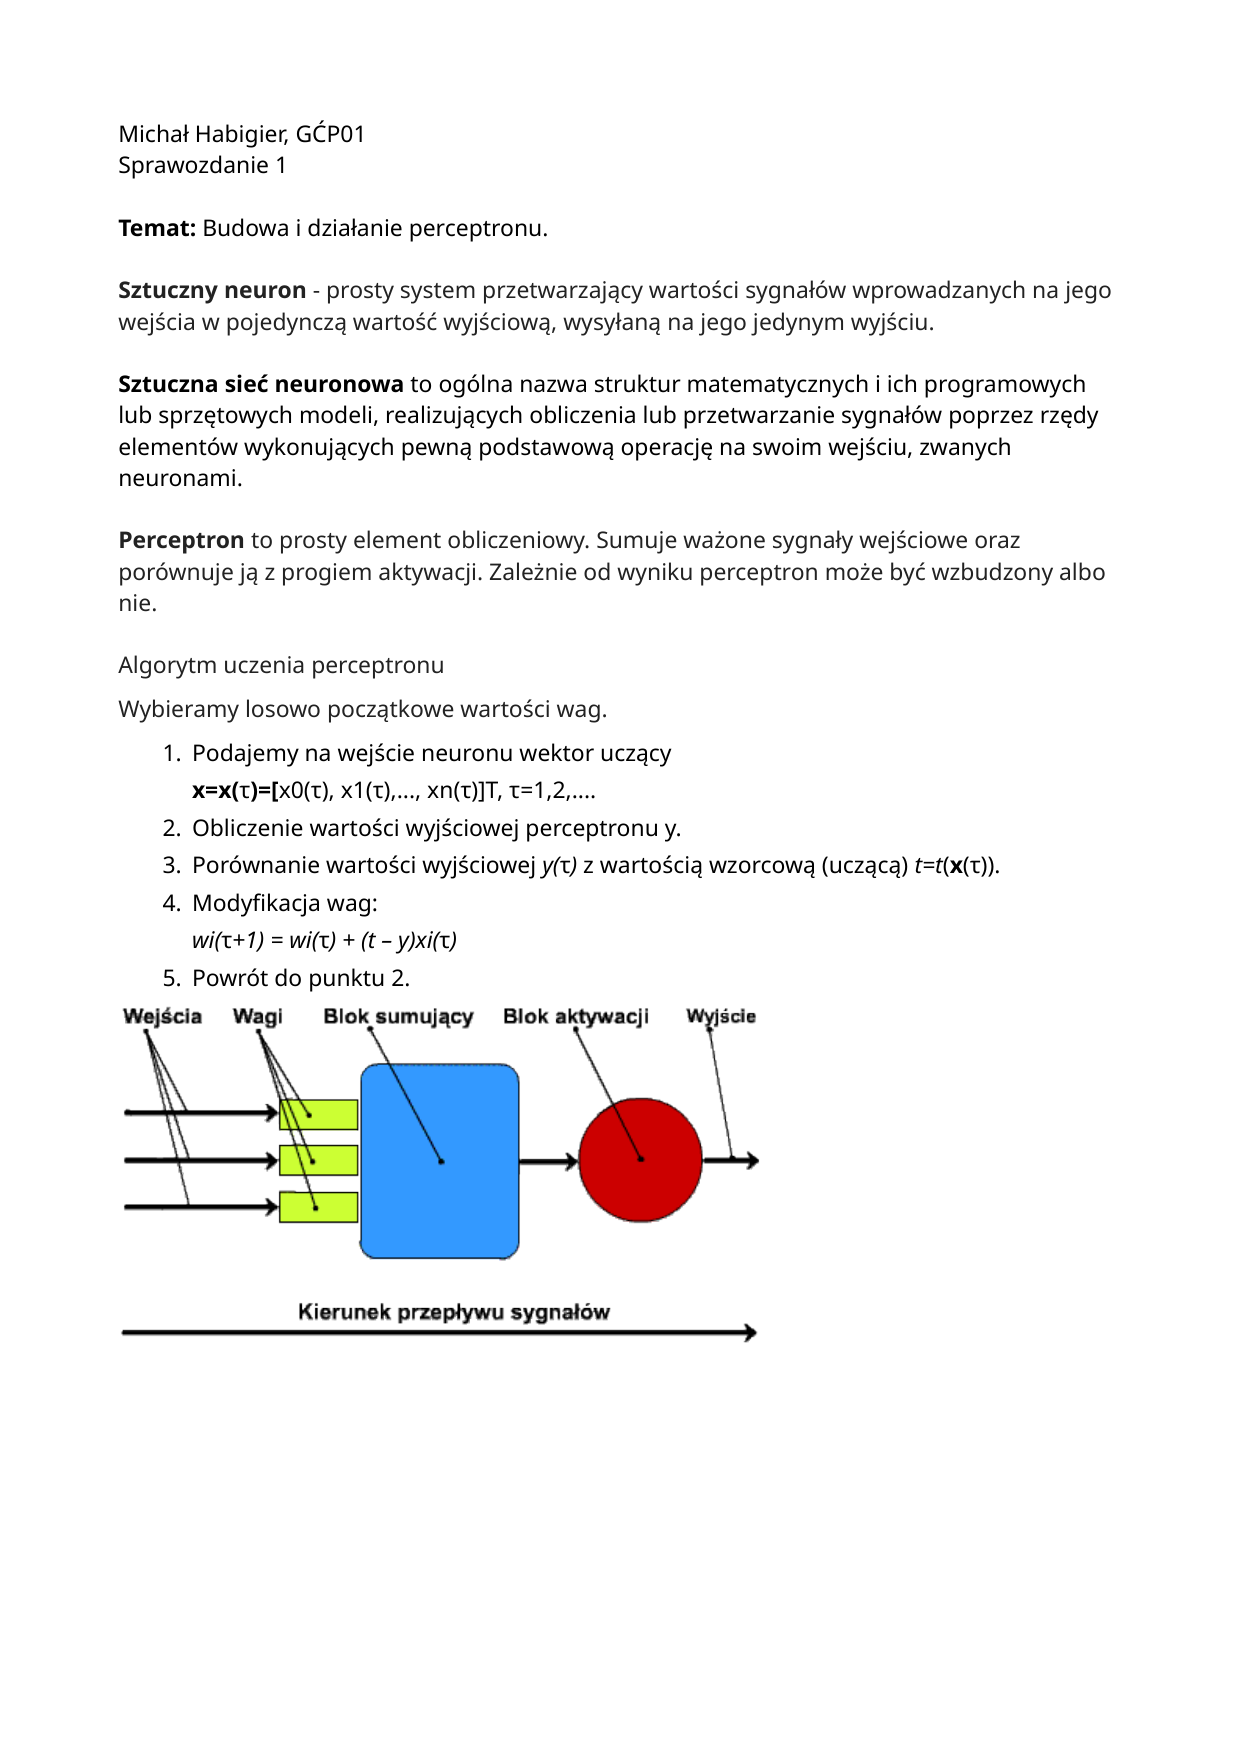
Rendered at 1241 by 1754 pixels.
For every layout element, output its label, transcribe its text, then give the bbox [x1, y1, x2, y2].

list Podajemy na wejście neuronu wektor uczący x=x(τ)=[x0(τ), x1(τ),..., xn(τ)]T, τ=1,2,.... [162, 737, 1122, 806]
text Perceptron to prosty element obliczeniowy. Sumuje ważone sygnały wejściowe oraz porównuje ją z progiem aktywacji. Zależnie od wyniku perceptron może być wzbudzony albo nie. [118, 524, 1122, 618]
text Sprawozdanie 1 [118, 149, 1122, 181]
list Porównanie wartości wyjściowej y(τ) z wartością wzorcową (uczącą) t=t(x(τ)). [162, 849, 1122, 881]
list Powrót do punktu 2. [162, 962, 1122, 993]
list Obliczenie wartości wyjściowej perceptronu y. [162, 812, 1122, 843]
text Sztuczna sieć neuronowa to ogólna nazwa struktur matematycznych i ich programowych lub sprzętowych modeli, realizujących obliczenia lub przetwarzanie sygnałów poprzez rzędy elementów wykonujących pewną podstawową operację na swoim wejściu, zwanych neuronami. [118, 368, 1122, 493]
text Sztuczny neuron - prosty system przetwarzający wartości sygnałów wprowadzanych na jego wejścia w pojedynczą wartość wyjściową, wysyłaną na jego jedynym wyjściu. [118, 274, 1122, 337]
text Temat: Budowa i działanie perceptronu. [118, 212, 1122, 243]
picture [118, 999, 761, 1344]
text Wybieramy losowo początkowe wartości wag. [118, 693, 1122, 724]
list Modyfikacja wag: wi(τ+1) = wi(τ) + (t – y)xi(τ) [162, 887, 1122, 956]
text Michał Habigier, GĆP01 [118, 118, 1122, 149]
text Algorytm uczenia perceptronu [118, 649, 1122, 681]
